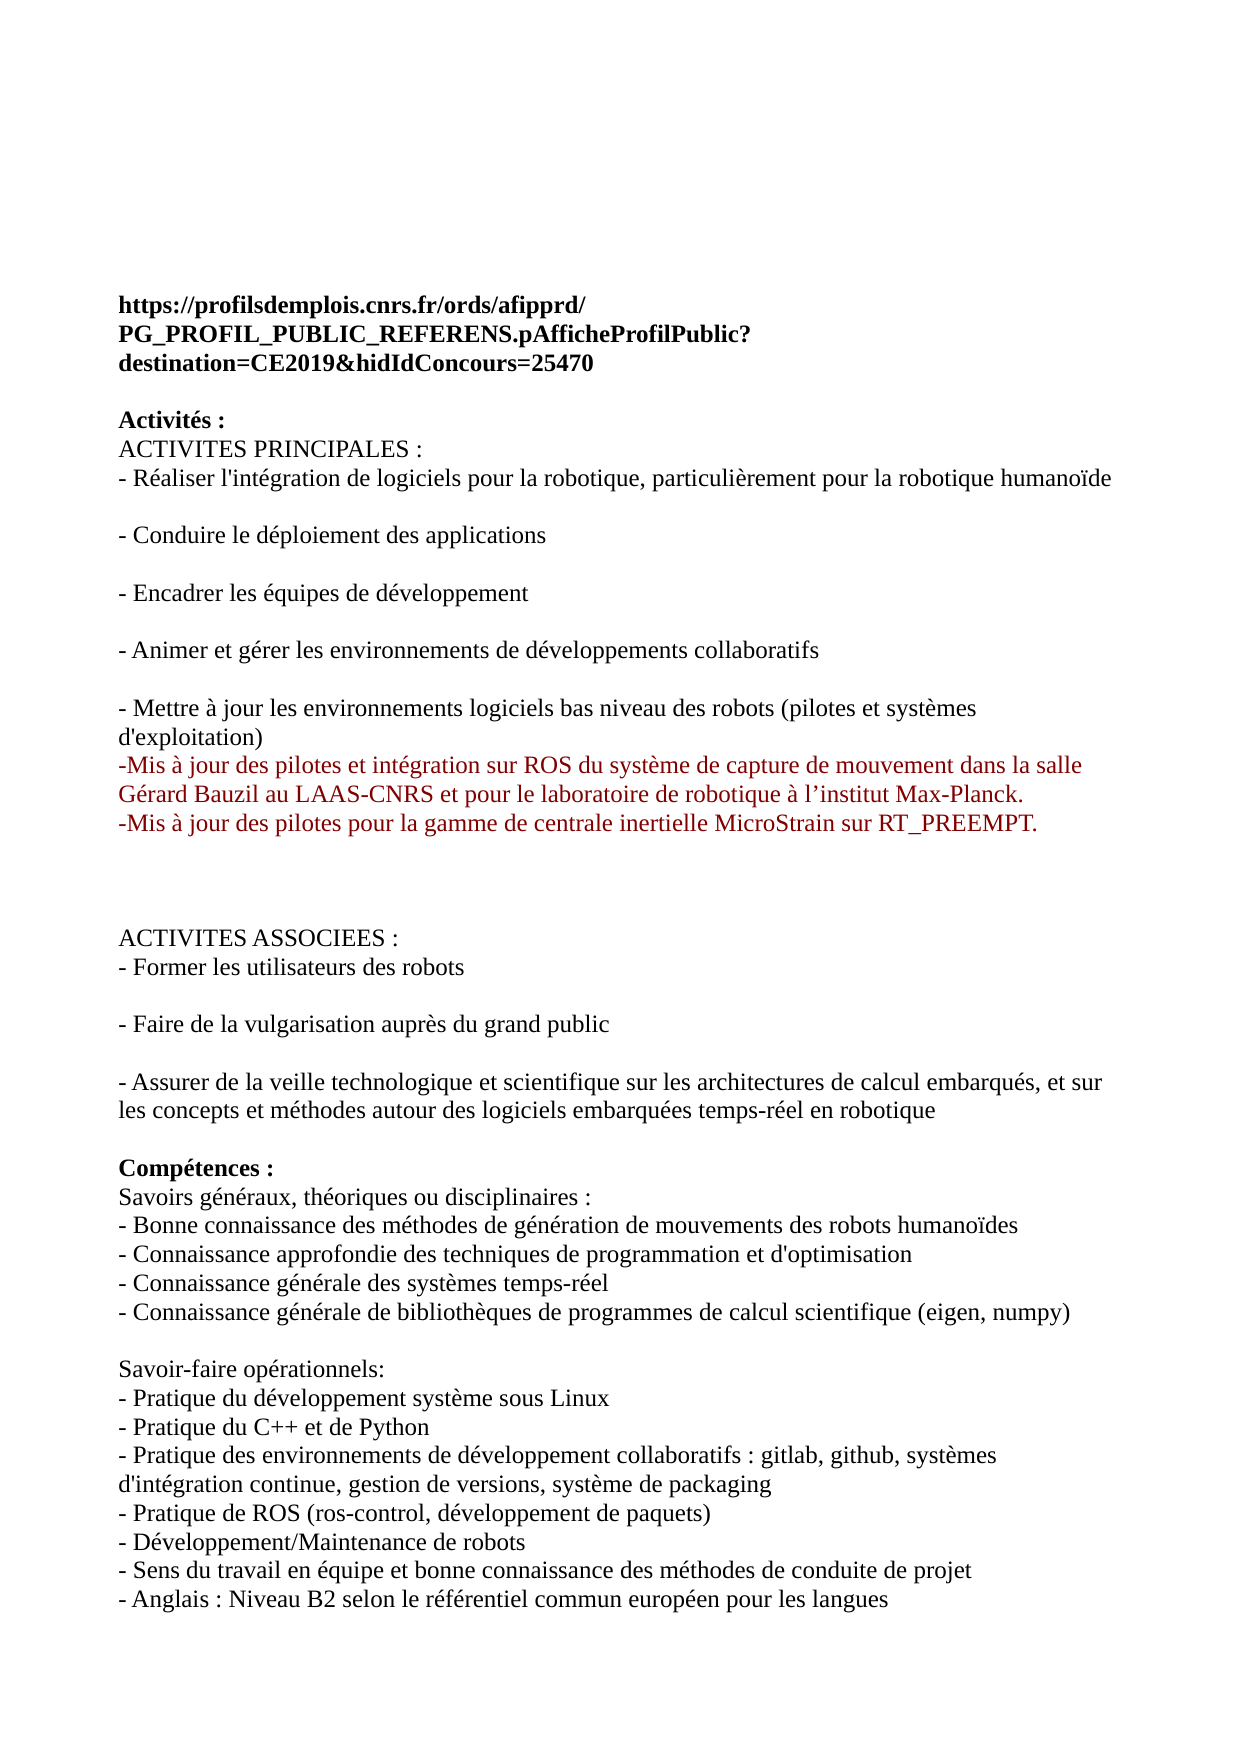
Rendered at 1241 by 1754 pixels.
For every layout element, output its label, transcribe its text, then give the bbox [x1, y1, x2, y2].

text -Mis à jour des pilotes et intégration sur ROS du système de capture de mouvement dans la salle Gérard Bauzil au LAAS-CNRS et pour le laboratoire de robotique à l’institut Max-Planck. [118, 751, 1122, 808]
text ACTIVITES PRINCIPALES : - Réaliser l'intégration de logiciels pour la robotique, particulièrement pour la robotique humanoïde - Conduire le déploiement des applications - Encadrer les équipes de développement - Animer et gérer les environnements de développements collaboratifs - Mettre à jour les environnements logiciels bas niveau des robots (pilotes et systèmes d'exploitation) [118, 434, 1122, 751]
text Activités : [118, 406, 1122, 434]
text -Mis à jour des pilotes pour la gamme de centrale inertielle MicroStrain sur RT_PREEMPT. ACTIVITES ASSOCIEES : - Former les utilisateurs des robots - Faire de la vulgarisation auprès du grand public - Assurer de la veille technologique et scientifique sur les architectures de calcul embarqués, et sur les concepts et méthodes autour des logiciels embarquées temps-réel en robotique [118, 808, 1122, 1124]
text Savoirs généraux, théoriques ou disciplinaires : - Bonne connaissance des méthodes de génération de mouvements des robots humanoïdes - Connaissance approfondie des techniques de programmation et d'optimisation - Connaissance générale des systèmes temps-réel - Connaissance générale de bibliothèques de programmes de calcul scientifique (eigen, numpy) Savoir-faire opérationnels: - Pratique du développement système sous Linux - Pratique du C++ et de Python - Pratique des environnements de développement collaboratifs : gitlab, github, systèmes d'intégration continue, gestion de versions, système de packaging - Pratique de ROS (ros-control, développement de paquets) - Développement/Maintenance de robots - Sens du travail en équipe et bonne connaissance des méthodes de conduite de projet - Anglais : Niveau B2 selon le référentiel commun européen pour les langues [118, 1182, 1122, 1613]
text https://profilsdemplois.cnrs.fr/ords/afipprd/PG_PROFIL_PUBLIC_REFERENS.pAfficheProfilPublic?destination=CE2019&hidIdConcours=25470 [118, 291, 1122, 377]
text Compétences : [118, 1153, 1122, 1182]
